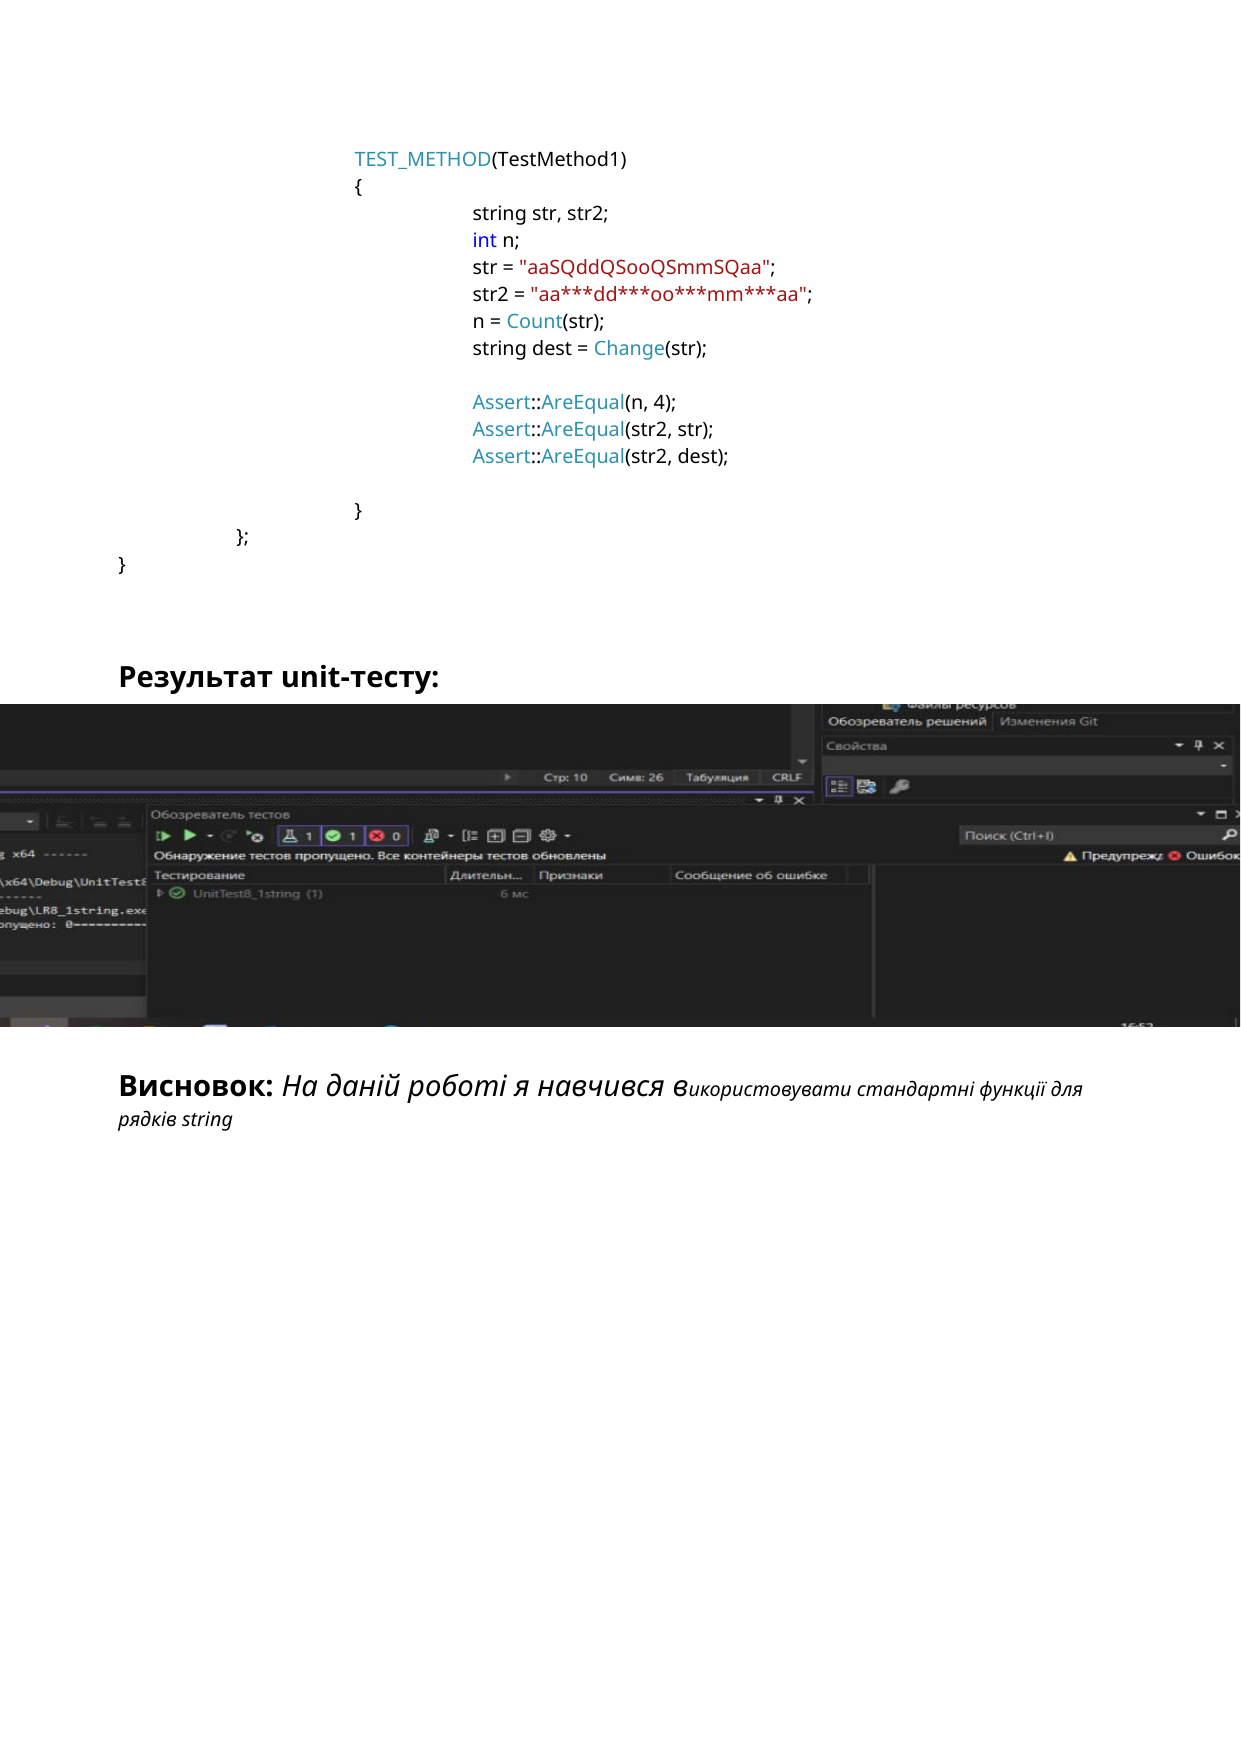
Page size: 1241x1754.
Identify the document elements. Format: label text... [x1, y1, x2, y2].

text TEST_METHOD(TestMethod1) [118, 145, 1122, 172]
picture [0, 704, 1241, 1027]
text string dest = Change(str); [118, 334, 1122, 361]
text }; [118, 523, 1122, 550]
text } [118, 550, 1122, 577]
text str = "aaSQddQSooQSmmSQaa"; [118, 253, 1122, 280]
text Assert::AreEqual(str2, dest); [118, 442, 1122, 469]
text Assert::AreEqual(str2, str); [118, 415, 1122, 442]
text } [118, 496, 1122, 523]
text Результат unit-тесту: [118, 656, 1122, 696]
text string str, str2; [118, 199, 1122, 226]
text { [118, 172, 1122, 199]
text n = Count(str); [118, 307, 1122, 334]
text str2 = "aa***dd***oo***mm***aa"; [118, 280, 1122, 307]
text Висновок: На даній роботі я навчився використовувати стандартні функції для рядків string [118, 1066, 1122, 1132]
text int n; [118, 226, 1122, 253]
text Assert::AreEqual(n, 4); [118, 388, 1122, 415]
